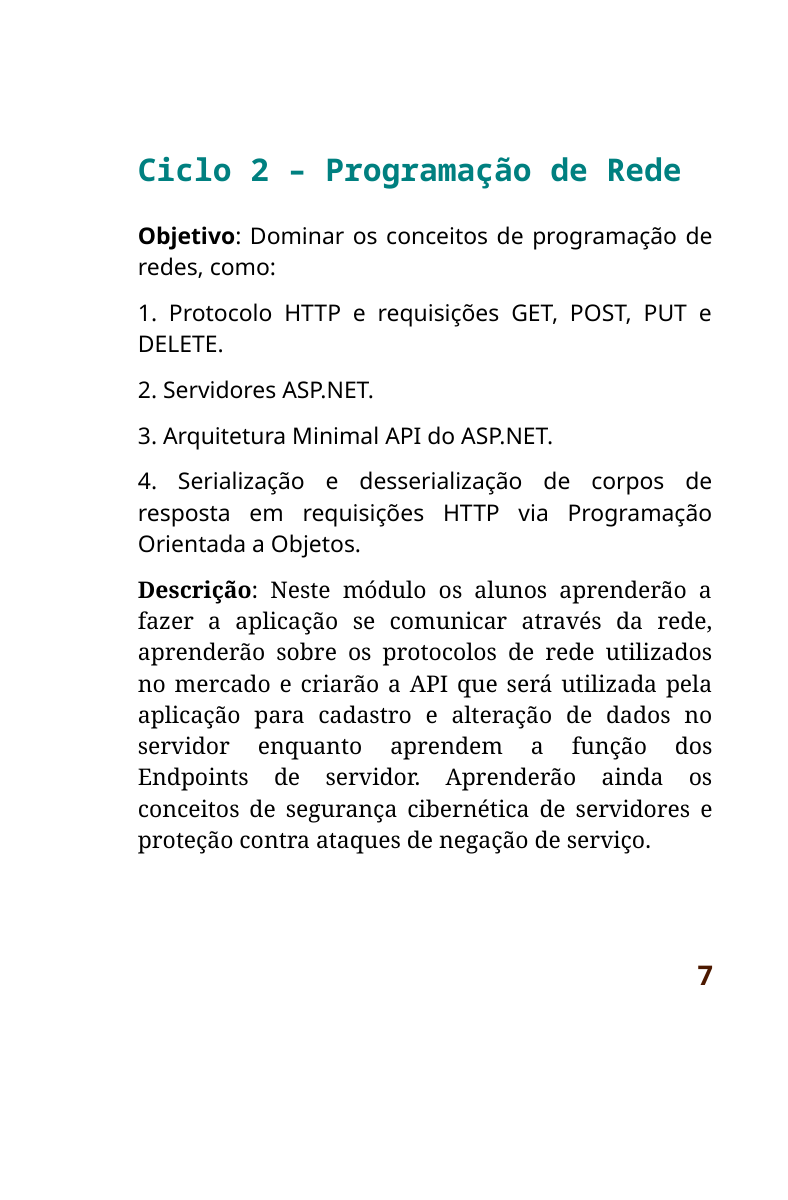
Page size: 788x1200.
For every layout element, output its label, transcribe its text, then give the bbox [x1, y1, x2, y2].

text 4. Serialização e desserialização de corpos de resposta em requisições HTTP via Programação Orientada a Objetos. [138, 466, 713, 559]
text 2. Servidores ASP.NET. [138, 374, 713, 405]
text 3. Arquitetura Minimal API do ASP.NET. [138, 420, 713, 451]
text 1. Protocolo HTTP e requisições GET, POST, PUT e DELETE. [138, 297, 713, 359]
text Descrição: Neste módulo os alunos aprenderão a fazer a aplicação se comunicar através da rede, aprenderão sobre os protocolos de rede utilizados no mercado e criarão a API que será utilizada pela aplicação para cadastro e alteração de dados no servidor enquanto aprendem a função dos Endpoints de servidor. Aprenderão ainda os conceitos de segurança cibernética de servidores e proteção contra ataques de negação de serviço. [138, 574, 713, 855]
subtitle Ciclo 2 – Programação de Rede [138, 148, 713, 190]
text Objetivo: Dominar os conceitos de programação de redes, como: [138, 220, 713, 282]
